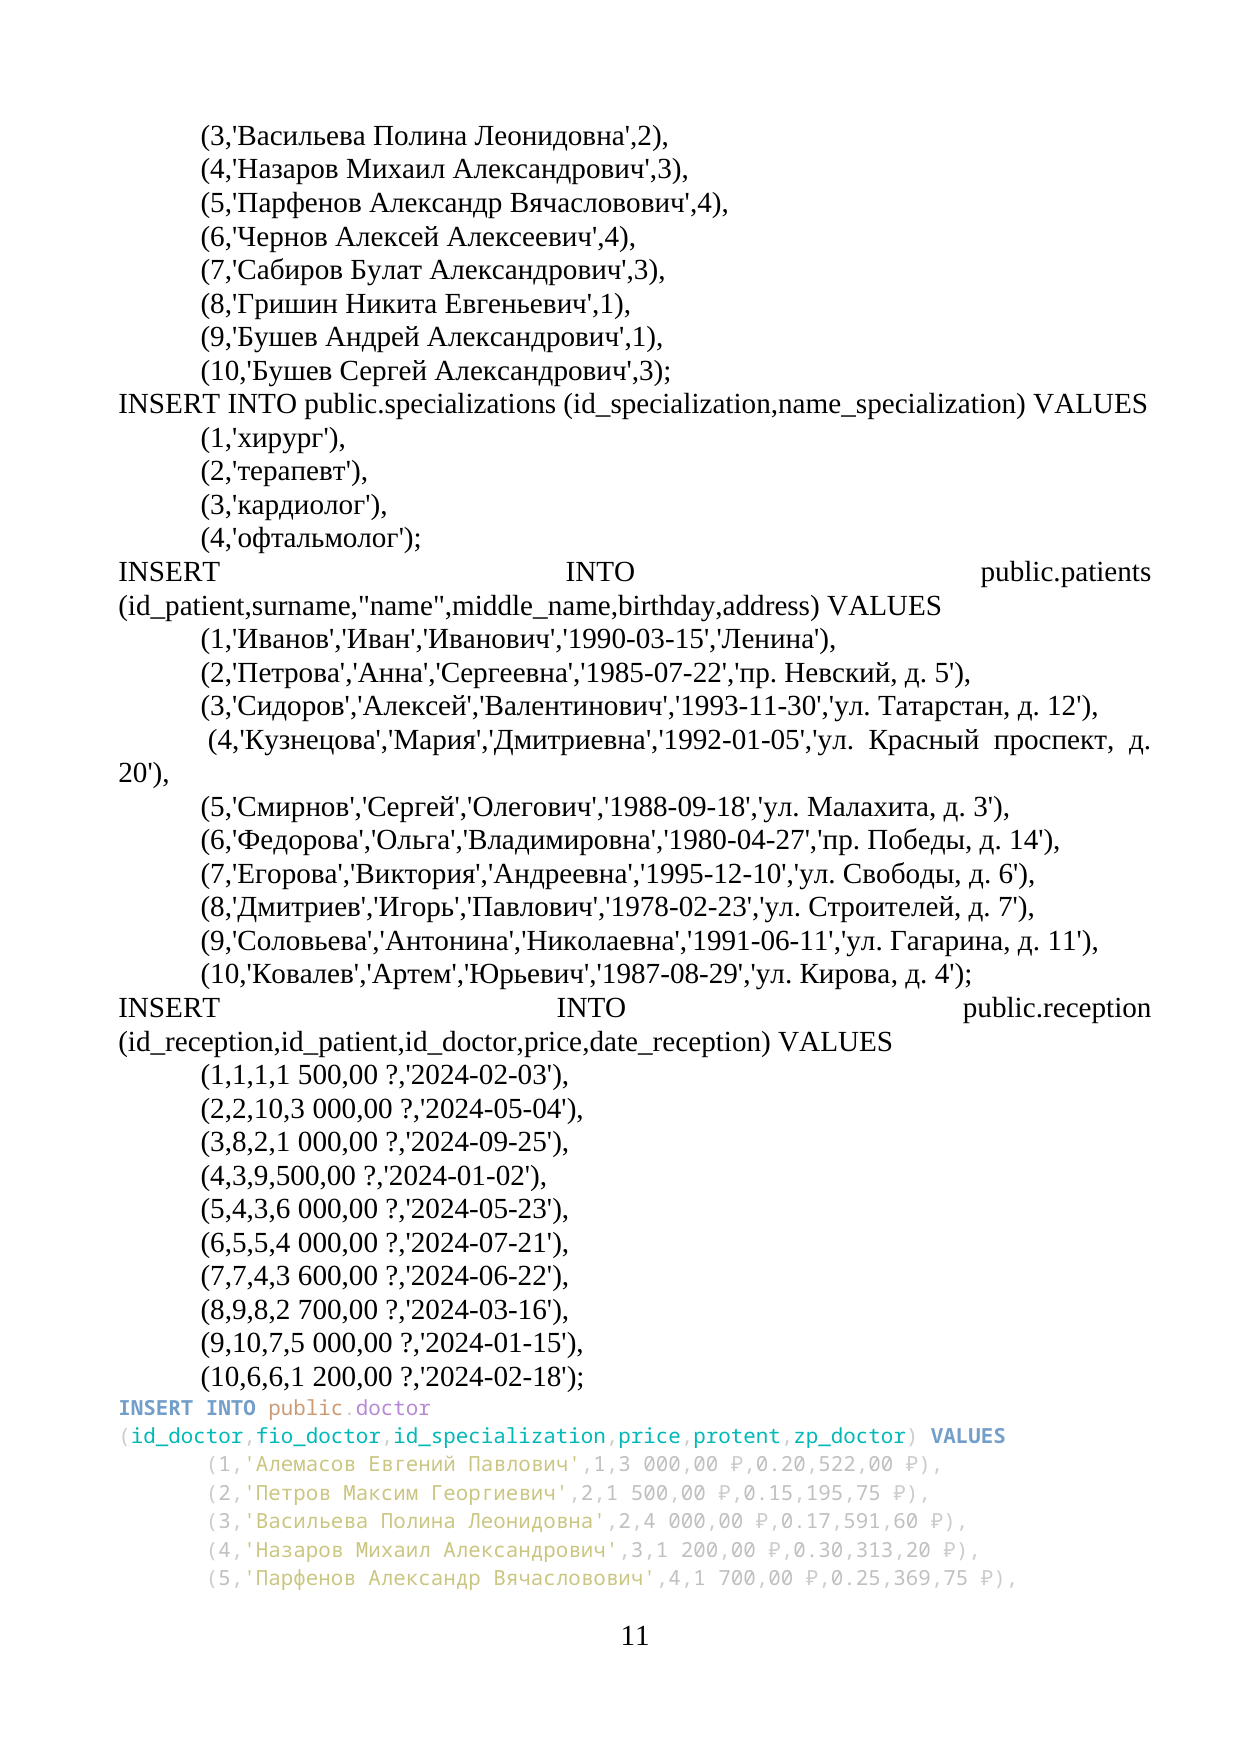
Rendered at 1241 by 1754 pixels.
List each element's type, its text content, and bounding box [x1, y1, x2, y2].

text (3,8,2,1 000,00 ?,'2024-09-25'), [118, 1124, 1152, 1158]
text (2,'терапевт'), [118, 453, 1152, 487]
text (9,10,7,5 000,00 ?,'2024-01-15'), [118, 1326, 1152, 1359]
text INSERT INTO public.reception (id_reception,id_patient,id_doctor,price,date_reception) VALUES [118, 990, 1152, 1057]
text (8,9,8,2 700,00 ?,'2024-03-16'), [118, 1292, 1152, 1326]
text (7,'Сабиров Булат Александрович',3), [118, 252, 1152, 286]
text (4,'Назаров Михаил Александрович',3), [118, 152, 1152, 185]
text (10,6,6,1 200,00 ?,'2024-02-18'); [118, 1359, 1152, 1393]
text (3,'Сидоров','Алексей','Валентинович','1993-11-30','ул. Татарстан, д. 12'), [118, 688, 1152, 722]
text (5,4,3,6 000,00 ?,'2024-05-23'), [118, 1191, 1152, 1225]
text (1,'хирург'), [118, 420, 1152, 453]
text (4,3,9,500,00 ?,'2024-01-02'), [118, 1158, 1152, 1191]
text (3,'Васильева Полина Леонидовна',2,4 000,00 ₽,0.17,591,60 ₽), [118, 1506, 1152, 1535]
text (9,'Соловьева','Антонина','Николаевна','1991-06-11','ул. Гагарина, д. 11'), [118, 923, 1152, 957]
text (5,'Парфенов Александр Вячасловович',4,1 700,00 ₽,0.25,369,75 ₽), [118, 1563, 1152, 1592]
text (7,7,4,3 600,00 ?,'2024-06-22'), [118, 1258, 1152, 1292]
text (4,'Назаров Михаил Александрович',3,1 200,00 ₽,0.30,313,20 ₽), [118, 1535, 1152, 1563]
text (1,'Алемасов Евгений Павлович',1,3 000,00 ₽,0.20,522,00 ₽), [118, 1449, 1152, 1478]
text (9,'Бушев Андрей Александрович',1), [118, 319, 1152, 353]
text (6,'Федорова','Ольга','Владимировна','1980-04-27','пр. Победы, д. 14'), [118, 822, 1152, 856]
text (4,'Кузнецова','Мария','Дмитриевна','1992-01-05','ул. Красный проспект, д. 20'), [118, 722, 1152, 789]
text (7,'Егорова','Виктория','Андреевна','1995-12-10','ул. Свободы, д. 6'), [118, 856, 1152, 889]
text (6,'Чернов Алексей Алексеевич',4), [118, 219, 1152, 252]
text (4,'офтальмолог'); [118, 521, 1152, 554]
text (2,'Петрова','Анна','Сергеевна','1985-07-22','пр. Невский, д. 5'), [118, 655, 1152, 688]
text (1,1,1,1 500,00 ?,'2024-02-03'), [118, 1057, 1152, 1091]
text (3,'Васильева Полина Леонидовна',2), [118, 118, 1152, 152]
text (5,'Парфенов Александр Вячасловович',4), [118, 185, 1152, 219]
text (1,'Иванов','Иван','Иванович','1990-03-15','Ленина'), [118, 621, 1152, 655]
text (2,2,10,3 000,00 ?,'2024-05-04'), [118, 1091, 1152, 1124]
text (2,'Петров Максим Георгиевич',2,1 500,00 ₽,0.15,195,75 ₽), [118, 1478, 1152, 1506]
text (8,'Дмитриев','Игорь','Павлович','1978-02-23','ул. Строителей, д. 7'), [118, 889, 1152, 923]
text (8,'Гришин Никита Евгеньевич',1), [118, 286, 1152, 319]
text INSERT INTO public.patients (id_patient,surname,"name",middle_name,birthday,address) VALUES [118, 554, 1152, 621]
text (10,'Ковалев','Артем','Юрьевич','1987-08-29','ул. Кирова, д. 4'); [118, 957, 1152, 990]
text INSERT INTO public.doctor (id_doctor,fio_doctor,id_specialization,price,protent,zp_doctor) VALUES [118, 1393, 1152, 1449]
text (6,5,5,4 000,00 ?,'2024-07-21'), [118, 1225, 1152, 1258]
text (5,'Смирнов','Сергей','Олегович','1988-09-18','ул. Малахита, д. 3'), [118, 789, 1152, 822]
text INSERT INTO public.specializations (id_specialization,name_specialization) VALUES [118, 386, 1152, 420]
text (3,'кардиолог'), [118, 487, 1152, 521]
text (10,'Бушев Сергей Александрович',3); [118, 353, 1152, 386]
